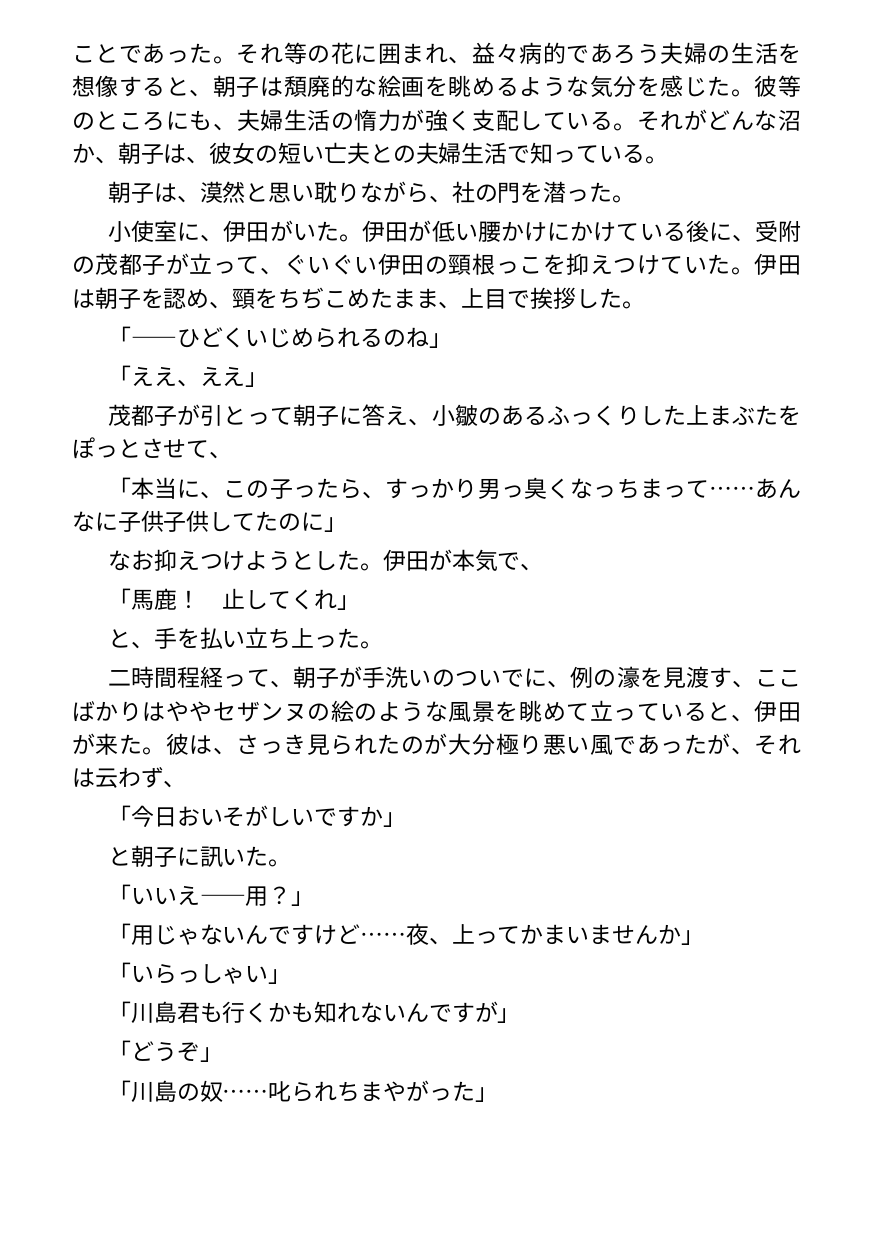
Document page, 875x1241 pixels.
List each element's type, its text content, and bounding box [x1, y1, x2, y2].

text 「用じゃないんですけど……夜、上ってかまいませんか」 [72, 917, 802, 950]
text 「どうぞ」 [72, 1034, 802, 1067]
text 「――ひどくいじめられるのね」 [72, 320, 802, 353]
text 「川島君も行くかも知れないんですが」 [72, 995, 802, 1028]
text 「本当に、この子ったら、すっかり男っ臭くなっちまって……あんなに子供子供してたのに」 [72, 470, 802, 537]
text ことであった。それ等の花に囲まれ、益々病的であろう夫婦の生活を想像すると、朝子は頽廃的な絵画を眺めるような気分を感じた。彼等のところにも、夫婦生活の惰力が強く支配している。それがどんな沼か、朝子は、彼女の短い亡夫との夫婦生活で知っている。 [72, 36, 802, 169]
text 「馬鹿！ 止してくれ」 [72, 582, 802, 615]
text 二時間程経って、朝子が手洗いのついでに、例の濠を見渡す、ここばかりはややセザンヌの絵のような風景を眺めて立っていると、伊田が来た。彼は、さっき見られたのが大分極り悪い風であったが、それは云わず、 [72, 660, 802, 793]
text なお抑えつけようとした。伊田が本気で、 [72, 543, 802, 576]
text 「いいえ――用？」 [72, 877, 802, 911]
text と朝子に訊いた。 [72, 838, 802, 872]
text 朝子は、漠然と思い耽りながら、社の門を潜った。 [72, 175, 802, 208]
text 茂都子が引とって朝子に答え、小皺のあるふっくりした上まぶたをぽっとさせて、 [72, 398, 802, 464]
text 「ええ、ええ」 [72, 359, 802, 392]
text 「いらっしゃい」 [72, 956, 802, 989]
text 小使室に、伊田がいた。伊田が低い腰かけにかけている後に、受附の茂都子が立って、ぐいぐい伊田の頸根っこを抑えつけていた。伊田は朝子を認め、頸をちぢこめたまま、上目で挨拶した。 [72, 214, 802, 314]
text 「川島の奴……叱られちまやがった」 [72, 1073, 802, 1107]
text と、手を払い立ち上った。 [72, 621, 802, 654]
text 「今日おいそがしいですか」 [72, 799, 802, 832]
